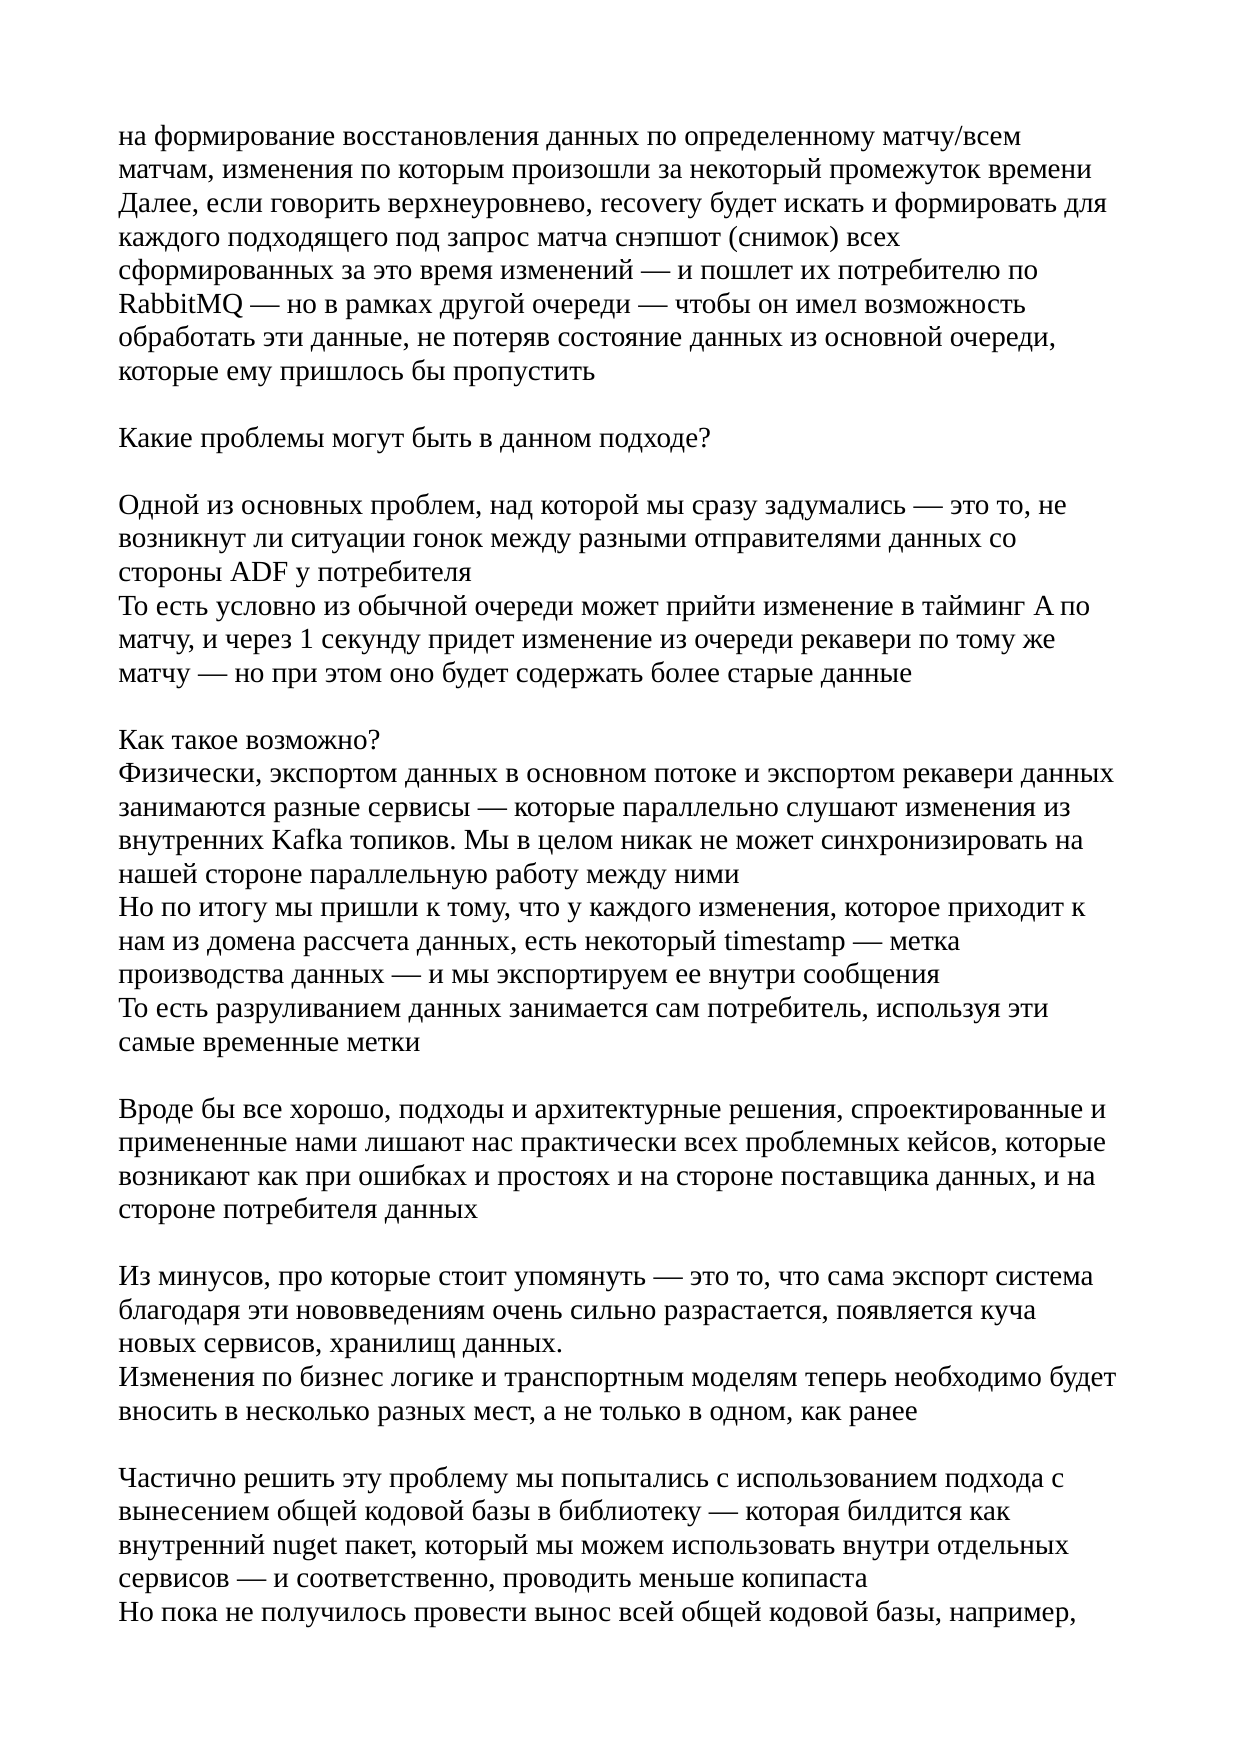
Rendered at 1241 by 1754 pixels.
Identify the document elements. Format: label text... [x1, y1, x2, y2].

text Вроде бы все хорошо, подходы и архитектурные решения, спроектированные и примененные нами лишают нас практически всех проблемных кейсов, которые возникают как при ошибках и простоях и на стороне поставщика данных, и на стороне потребителя данных [118, 1091, 1122, 1225]
text Как такое возможно? [118, 722, 1122, 755]
text Частично решить эту проблему мы попытались с использованием подхода с вынесением общей кодовой базы в библиотеку — которая билдится как внутренний nuget пакет, который мы можем использовать внутри отдельных сервисов — и соответственно, проводить меньше копипаста [118, 1460, 1122, 1594]
text Но по итогу мы пришли к тому, что у каждого изменения, которое приходит к нам из домена рассчета данных, есть некоторый timestamp — метка производства данных — и мы экспортируем ее внутри сообщения [118, 889, 1122, 990]
text Далее, если говорить верхнеуровнево, recovery будет искать и формировать для каждого подходящего под запрос матча снэпшот (снимок) всех сформированных за это время изменений — и пошлет их потребителю по RabbitMQ — но в рамках другой очереди — чтобы он имел возможность обработать эти данные, не потеряв состояние данных из основной очереди, которые ему пришлось бы пропустить [118, 185, 1122, 386]
text Физически, экспортом данных в основном потоке и экспортом рекавери данных занимаются разные сервисы — которые параллельно слушают изменения из внутренних Kafka топиков. Мы в целом никак не может синхронизировать на нашей стороне параллельную работу между ними [118, 755, 1122, 889]
text Одной из основных проблем, над которой мы сразу задумались — это то, не возникнут ли ситуации гонок между разными отправителями данных со стороны ADF у потребителя [118, 487, 1122, 588]
text Из минусов, про которые стоит упомянуть — это то, что сама экспорт система благодаря эти нововведениям очень сильно разрастается, появляется куча новых сервисов, хранилищ данных. [118, 1258, 1122, 1359]
text То есть условно из обычной очереди может прийти изменение в тайминг A по матчу, и через 1 секунду придет изменение из очереди рекавери по тому же матчу — но при этом оно будет содержать более старые данные [118, 588, 1122, 688]
text на формирование восстановления данных по определенному матчу/всем матчам, изменения по которым произошли за некоторый промежуток времени [118, 118, 1122, 185]
text Изменения по бизнес логике и транспортным моделям теперь необходимо будет вносить в несколько разных мест, а не только в одном, как ранее [118, 1359, 1122, 1426]
text То есть разруливанием данных занимается сам потребитель, используя эти самые временные метки [118, 990, 1122, 1057]
text Но пока не получилось провести вынос всей общей кодовой базы, например, [118, 1594, 1122, 1627]
text Какие проблемы могут быть в данном подходе? [118, 420, 1122, 453]
